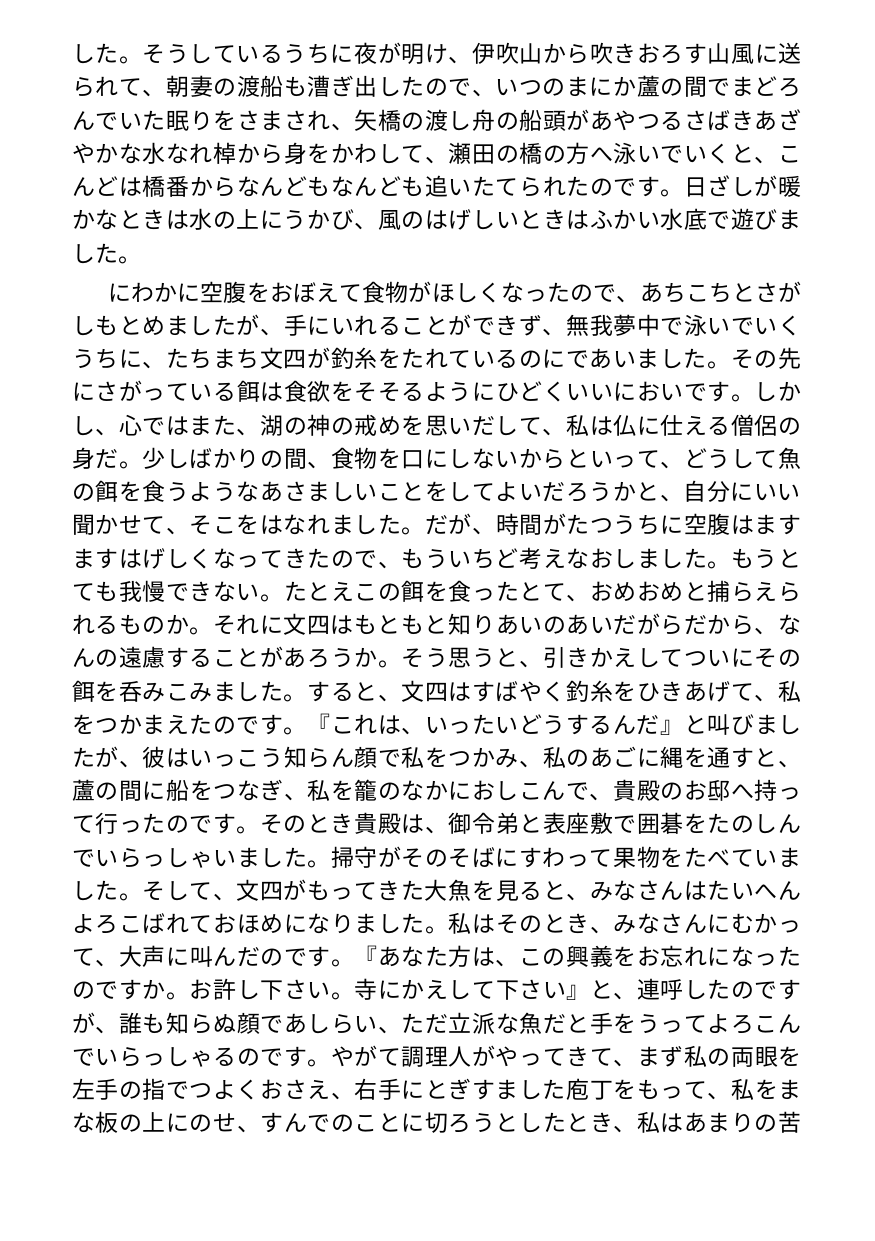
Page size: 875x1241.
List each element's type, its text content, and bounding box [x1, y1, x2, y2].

text した。そうしているうちに夜が明け、伊吹山から吹きおろす山風に送られて、朝妻の渡船も漕ぎ出したので、いつのまにか蘆の間でまどろんでいた眠りをさまされ、矢橋の渡し舟の船頭があやつるさばきあざやかな水なれ棹から身をかわして、瀬田の橋の方へ泳いでいくと、こんどは橋番からなんどもなんども追いたてられたのです。日ざしが暖かなときは水の上にうかび、風のはげしいときはふかい水底で遊びました。 [72, 36, 802, 269]
text にわかに空腹をおぼえて食物がほしくなったので、あちこちとさがしもとめましたが、手にいれることができず、無我夢中で泳いでいくうちに、たちまち文四が釣糸をたれているのにであいました。その先にさがっている餌は食欲をそそるようにひどくいいにおいです。しかし、心ではまた、湖の神の戒めを思いだして、私は仏に仕える僧侶の身だ。少しばかりの間、食物を口にしないからといって、どうして魚の餌を食うようなあさましいことをしてよいだろうかと、自分にいい聞かせて、そこをはなれました。だが、時間がたつうちに空腹はますますはげしくなってきたので、もういちど考えなおしました。もうとても我慢できない。たとえこの餌を食ったとて、おめおめと捕らえられるものか。それに文四はもともと知りあいのあいだがらだから、なんの遠慮することがあろうか。そう思うと、引きかえしてついにその餌を呑みこみました。すると、文四はすばやく釣糸をひきあげて、私をつかまえたのです。『これは、いったいどうするんだ』と叫びましたが、彼はいっこう知らん顔で私をつかみ、私のあごに縄を通すと、蘆の間に船をつなぎ、私を籠のなかにおしこんで、貴殿のお邸へ持って行ったのです。そのとき貴殿は、御令弟と表座敷で囲碁をたのしんでいらっしゃいました。掃守がそのそばにすわって果物をたべていました。そして、文四がもってきた大魚を見ると、みなさんはたいへんよろこばれておほめになりました。私はそのとき、みなさんにむかって、大声に叫んだのです。『あなた方は、この興義をお忘れになったのですか。お許し下さい。寺にかえして下さい』と、連呼したのですが、誰も知らぬ顔であしらい、ただ立派な魚だと手をうってよろこんでいらっしゃるのです。やがて調理人がやってきて、まず私の両眼を左手の指でつよくおさえ、右手にとぎすました庖丁をもって、私をまな板の上にのせ、すんでのことに切ろうとしたとき、私はあまりの苦 [72, 274, 802, 1138]
